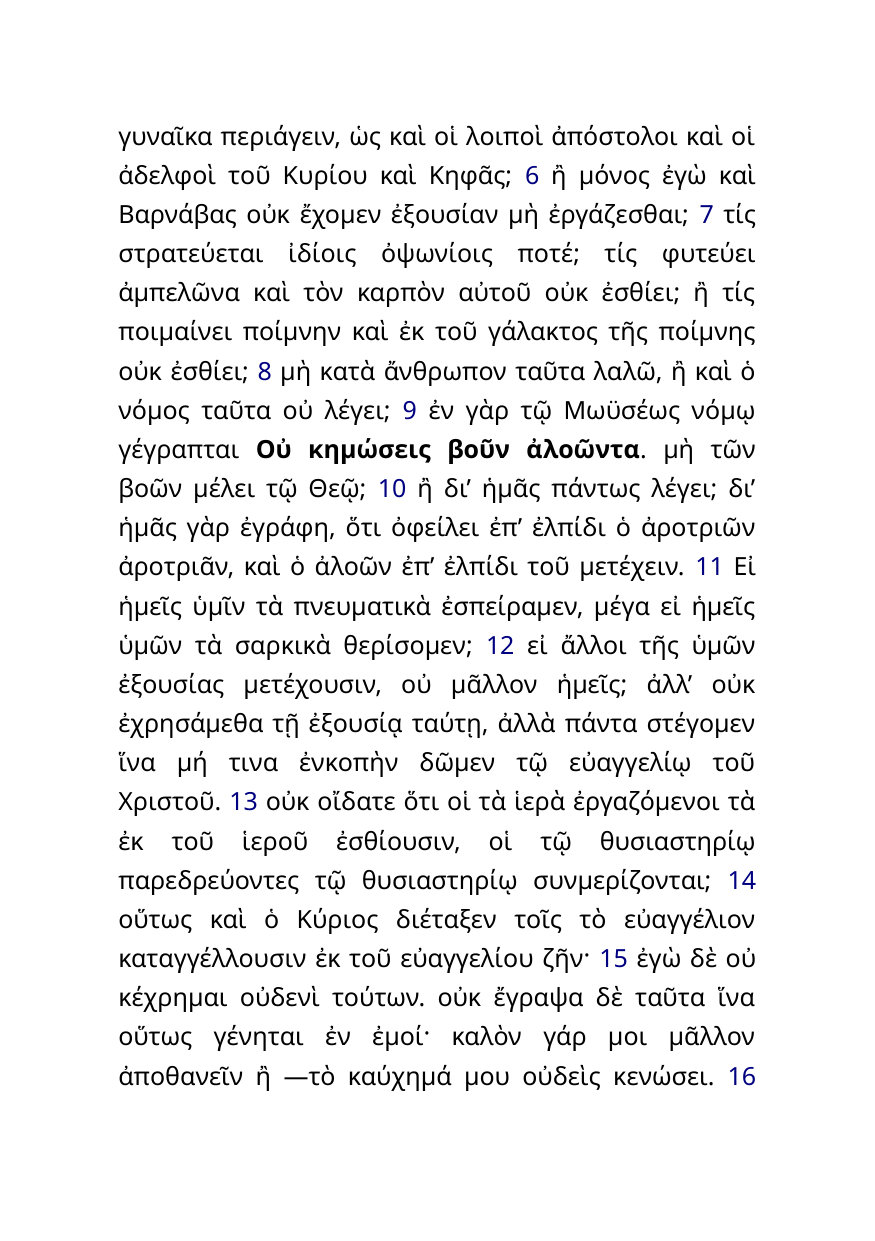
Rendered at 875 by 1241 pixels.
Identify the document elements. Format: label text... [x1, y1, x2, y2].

text γυναῖκα περιάγειν, ὡς καὶ οἱ λοιποὶ ἀπόστολοι καὶ οἱ ἀδελφοὶ τοῦ Κυρίου καὶ Κηφᾶς; 6 ἢ μόνος ἐγὼ καὶ Βαρνάβας οὐκ ἔχομεν ἐξουσίαν μὴ ἐργάζεσθαι; 7 τίς στρατεύεται ἰδίοις ὀψωνίοις ποτέ; τίς φυτεύει ἀμπελῶνα καὶ τὸν καρπὸν αὐτοῦ οὐκ ἐσθίει; ἢ τίς ποιμαίνει ποίμνην καὶ ἐκ τοῦ γάλακτος τῆς ποίμνης οὐκ ἐσθίει; 8 μὴ κατὰ ἄνθρωπον ταῦτα λαλῶ, ἢ καὶ ὁ νόμος ταῦτα οὐ λέγει; 9 ἐν γὰρ τῷ Μωϋσέως νόμῳ γέγραπται Οὐ κημώσεις βοῦν ἀλοῶντα. μὴ τῶν βοῶν μέλει τῷ Θεῷ; 10 ἢ δι’ ἡμᾶς πάντως λέγει; δι’ ἡμᾶς γὰρ ἐγράφη, ὅτι ὀφείλει ἐπ’ ἐλπίδι ὁ ἀροτριῶν ἀροτριᾶν, καὶ ὁ ἀλοῶν ἐπ’ ἐλπίδι τοῦ μετέχειν. 11 Εἰ ἡμεῖς ὑμῖν τὰ πνευματικὰ ἐσπείραμεν, μέγα εἰ ἡμεῖς ὑμῶν τὰ σαρκικὰ θερίσομεν; 12 εἰ ἄλλοι τῆς ὑμῶν ἐξουσίας μετέχουσιν, οὐ μᾶλλον ἡμεῖς; ἀλλ’ οὐκ ἐχρησάμεθα τῇ ἐξουσίᾳ ταύτῃ, ἀλλὰ πάντα στέγομεν ἵνα μή τινα ἐνκοπὴν δῶμεν τῷ εὐαγγελίῳ τοῦ Χριστοῦ. 13 οὐκ οἴδατε ὅτι οἱ τὰ ἱερὰ ἐργαζόμενοι τὰ ἐκ τοῦ ἱεροῦ ἐσθίουσιν, οἱ τῷ θυσιαστηρίῳ παρεδρεύοντες τῷ θυσιαστηρίῳ συνμερίζονται; 14 οὕτως καὶ ὁ Κύριος διέταξεν τοῖς τὸ εὐαγγέλιον καταγγέλλουσιν ἐκ τοῦ εὐαγγελίου ζῆν· 15 ἐγὼ δὲ οὐ κέχρημαι οὐδενὶ τούτων. οὐκ ἔγραψα δὲ ταῦτα ἵνα οὕτως γένηται ἐν ἐμοί· καλὸν γάρ μοι μᾶλλον ἀποθανεῖν ἢ —τὸ καύχημά μου οὐδεὶς κενώσει. 16 [118, 118, 756, 1092]
